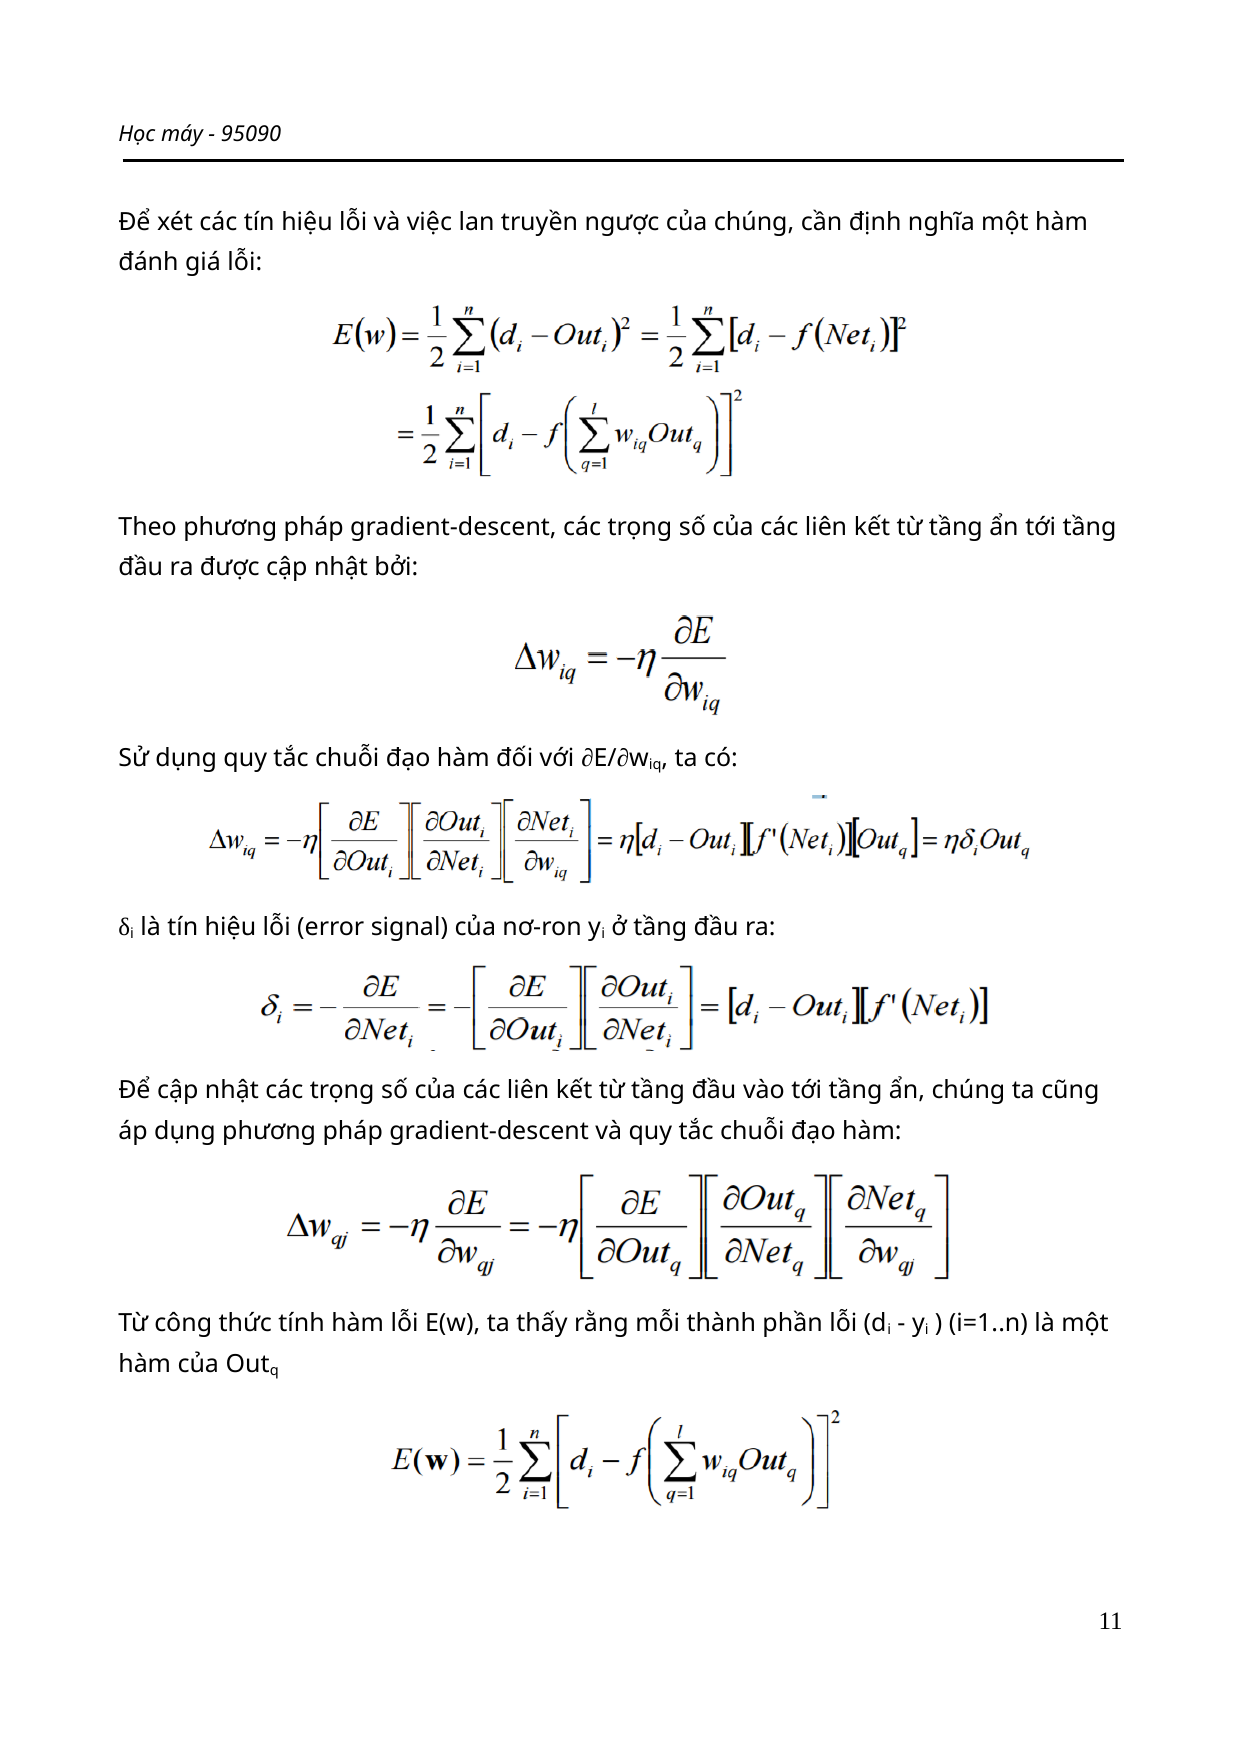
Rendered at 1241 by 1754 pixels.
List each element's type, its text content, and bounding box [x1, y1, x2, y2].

text Sử dụng quy tắc chuỗi đạo hàm đối với ∂E/∂wiq, ta có: [118, 739, 1122, 774]
text δi là tín hiệu lỗi (error signal) của nơ-ron yi ở tầng đầu ra: [118, 909, 1122, 943]
picture [248, 964, 993, 1051]
picture [282, 1168, 959, 1284]
text Từ công thức tính hàm lỗi E(w), ta thấy rằng mỗi thành phần lỗi (di - yi ) (i=1..n) là một hàm của Outq [118, 1304, 1122, 1379]
text Để xét các tín hiệu lỗi và việc lan truyền ngược của chúng, cần định nghĩa một hàm đánh giá lỗi: [118, 203, 1122, 278]
text Để cập nhật các trọng số của các liên kết từ tầng đầu vào tới tầng ẩn, chúng ta cũng áp dụng phương pháp gradient-descent và quy tắc chuỗi đạo hàm: [118, 1072, 1122, 1147]
picture [504, 604, 737, 719]
text Theo phương pháp gradient-descent, các trọng số của các liên kết từ tầng ẩn tới tầng đầu ra được cập nhật bởi: [118, 508, 1122, 583]
picture [205, 795, 1036, 888]
picture [324, 299, 917, 487]
picture [372, 1400, 869, 1525]
